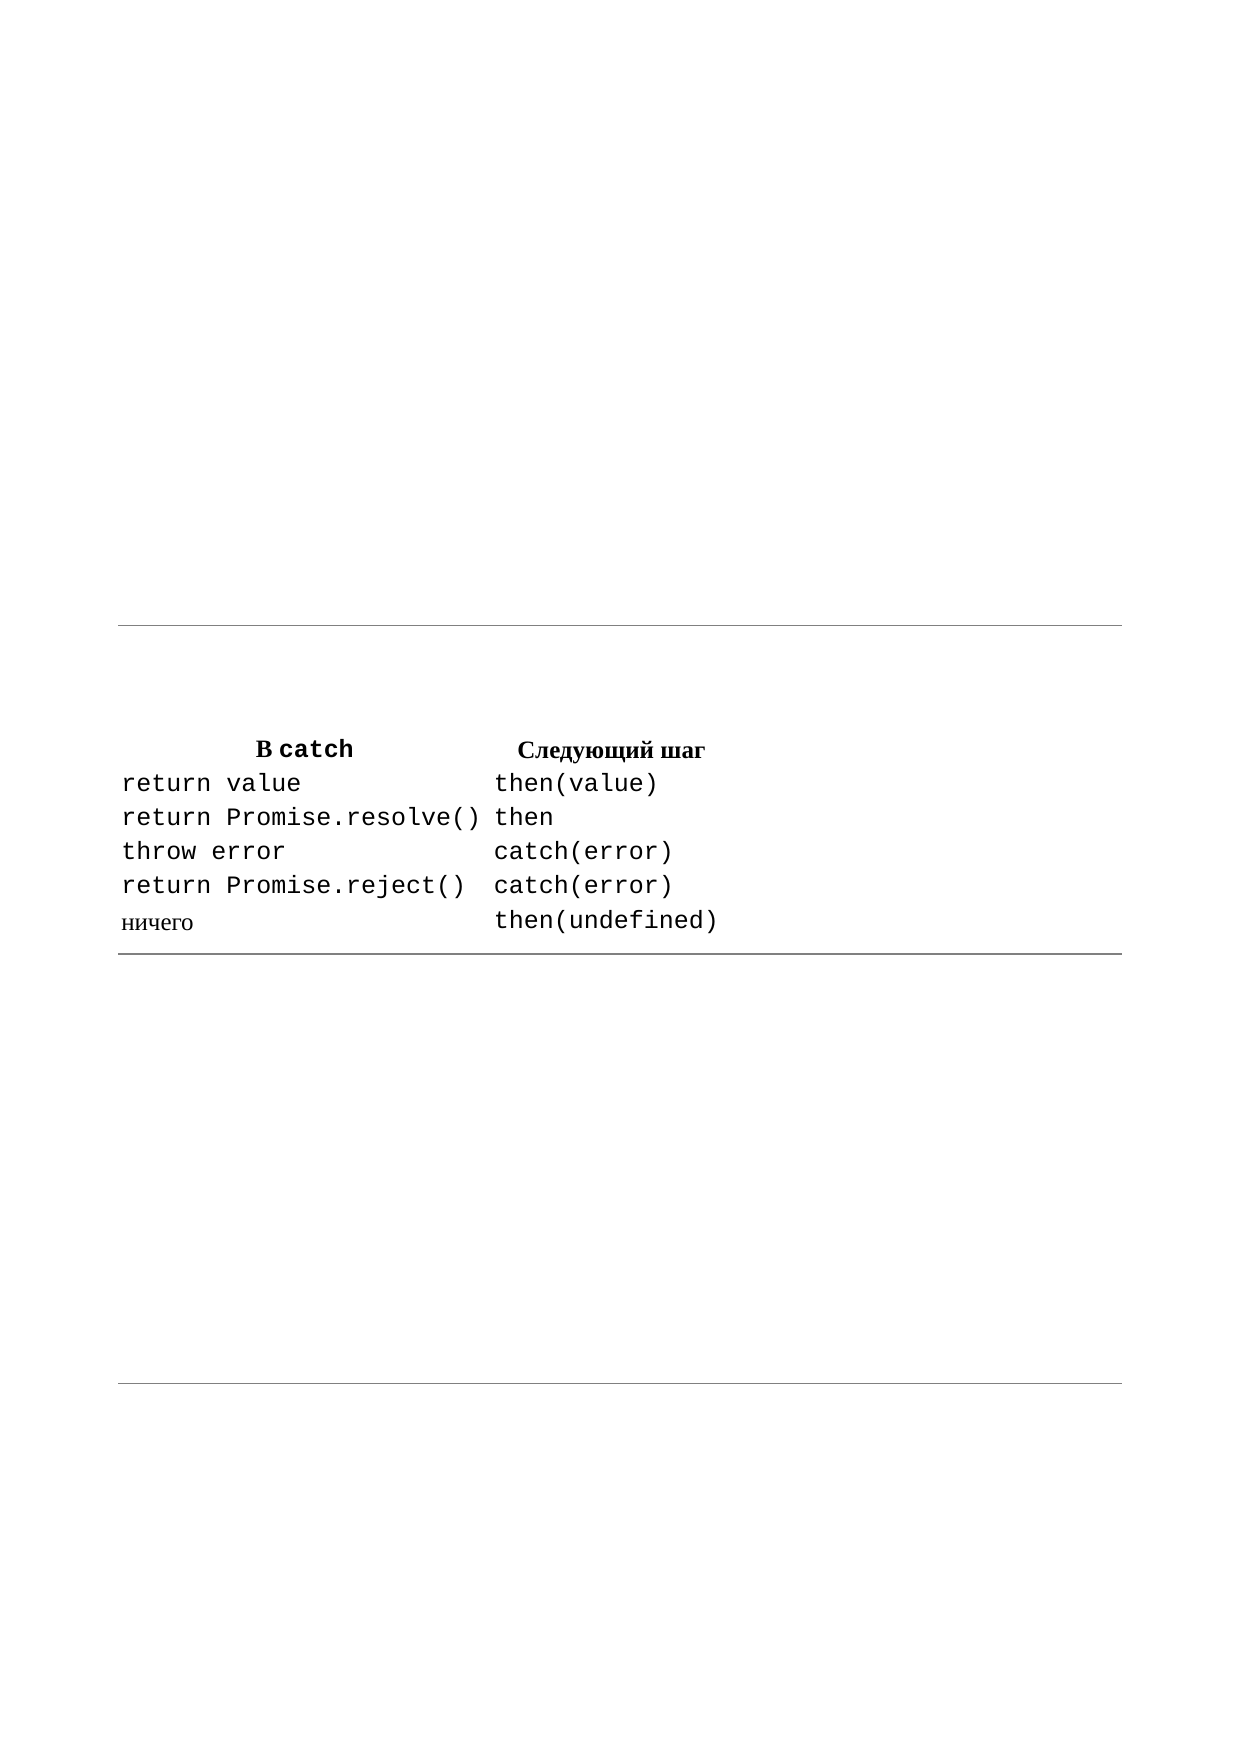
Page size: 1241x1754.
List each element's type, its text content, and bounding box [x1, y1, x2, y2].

list catch НЕ “конец” [162, 1489, 1122, 1520]
subtitle Когда then НЕ выполнится после catch [118, 118, 1122, 164]
text throw err [118, 261, 1122, 285]
list catch вернул данные из кеша [162, 1268, 1122, 1299]
text .catch(...) // ✅ выполнится [118, 557, 1122, 581]
text Тогда: [118, 486, 1122, 515]
text .catch(err => { [118, 237, 1122, 261]
table_cell then(undefined) [491, 904, 731, 939]
subtitle Таблица «что написать — что будет дальше» [118, 675, 1122, 718]
list return в catch = «всё ок, идём дальше» [162, 1589, 1122, 1620]
text return Promise.reject(err) [118, 409, 1122, 433]
table_cell then [491, 802, 731, 836]
text .then(data => render(data)) [118, 1168, 1122, 1191]
table_cell then(value) [491, 768, 731, 802]
text }) [118, 285, 1122, 308]
table_header Следующий шаг [491, 731, 731, 768]
table_cell ничего [118, 904, 491, 939]
table_cell return value [118, 768, 491, 802]
list then всё равно отработал [162, 1318, 1122, 1349]
table_cell throw error [118, 836, 491, 870]
text .catch(err => { [118, 386, 1122, 409]
list catch может починить ошибку [162, 1539, 1122, 1570]
subtitle Главное, что нужно запомнить [118, 1433, 1122, 1477]
text }) [118, 433, 1122, 456]
text или [118, 338, 1122, 367]
subtitle Пример: fallback [118, 1074, 1122, 1108]
text .catch(() => getFromCache()) [118, 1144, 1122, 1168]
table_cell catch(error) [491, 870, 731, 904]
table_cell return Promise.reject() [118, 870, 491, 904]
text getFromApi() [118, 1120, 1122, 1144]
table_cell catch(error) [491, 836, 731, 870]
table_cell return Promise.resolve() [118, 802, 491, 836]
text Если API упало: [118, 1221, 1122, 1249]
table_header В catch [118, 731, 491, 768]
subtitle Только если ты снова кинешь ошибку [118, 191, 1122, 225]
text .then(...) // ❌ не выполнится [118, 533, 1122, 557]
subtitle Зачем это нужно в реальности [118, 1004, 1122, 1047]
